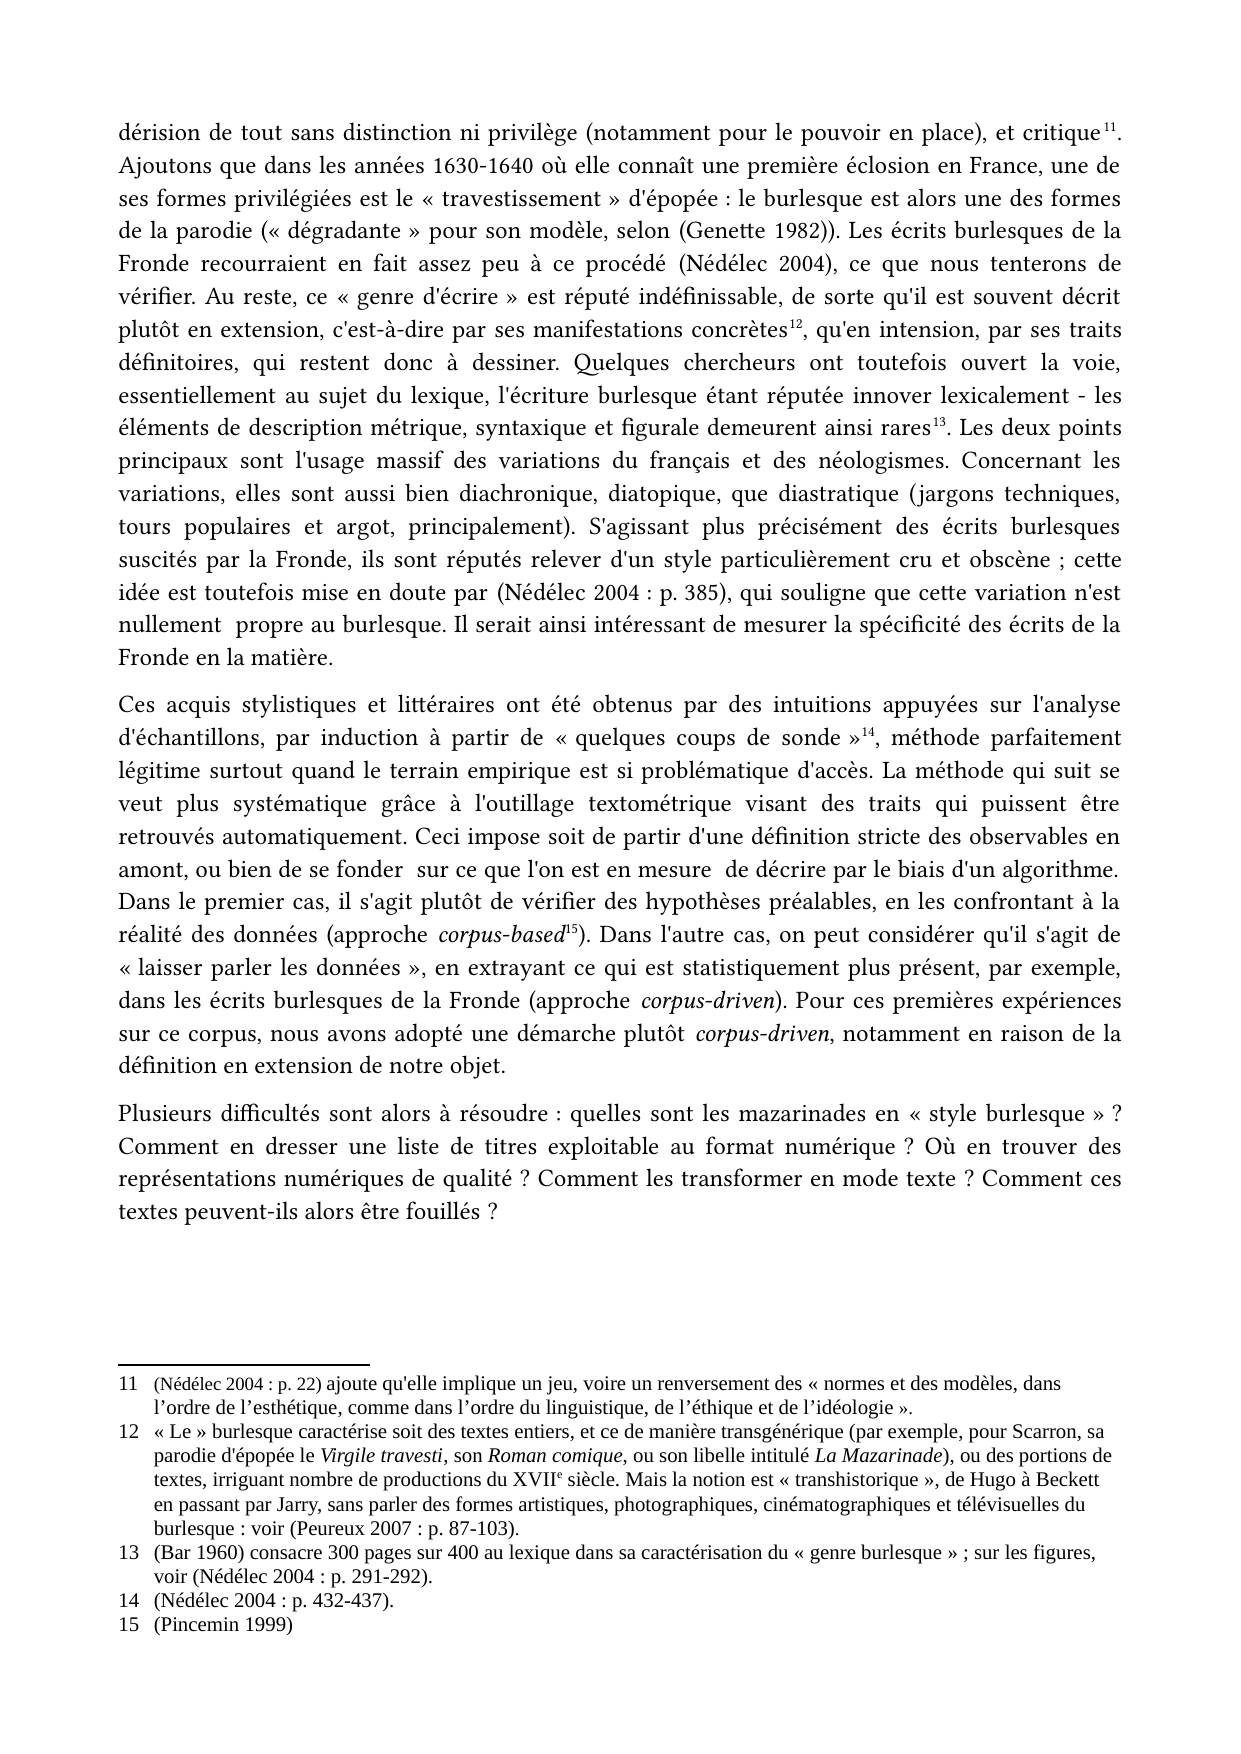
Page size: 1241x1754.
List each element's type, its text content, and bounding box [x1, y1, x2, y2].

text (Bar 1960) consacre 300 pages sur 400 au lexique dans sa caractérisation du « genre burlesque » ; sur les figures, voir (Nédélec 2004 : p. 291-292). [118, 1539, 1122, 1588]
text Ces acquis stylistiques et littéraires ont été obtenus par des intuitions appuyées sur l'analyse d'échantillons, par induction à partir de « quelques coups de sonde », méthode parfaitement légitime surtout quand le terrain empirique est si problématique d'accès. La méthode qui suit se veut plus systématique grâce à l'outillage textométrique visant des traits qui puissent être retrouvés automatiquement. Ceci impose soit de partir d'une définition stricte des observables en amont, ou bien de se fonder sur ce que l'on est en mesure de décrire par le biais d'un algorithme. Dans le premier cas, il s'agit plutôt de vérifier des hypothèses préalables, en les confrontant à la réalité des données (approche corpus-based). Dans l'autre cas, on peut considérer qu'il s'agit de « laisser parler les données », en extrayant ce qui est statistiquement plus présent, par exemple, dans les écrits burlesques de la Fronde (approche corpus-driven). Pour ces premières expériences sur ce corpus, nous avons adopté une démarche plutôt corpus-driven, notamment en raison de la définition en extension de notre objet. [118, 691, 1122, 1080]
text (Pincemin 1999) [118, 1612, 1122, 1636]
text dérision de tout sans distinction ni privilège (notamment pour le pouvoir en place), et critique. Ajoutons que dans les années 1630-1640 où elle connaît une première éclosion en France, une de ses formes privilégiées est le « travestissement » d'épopée : le burlesque est alors une des formes de la parodie (« dégradante » pour son modèle, selon (Genette 1982)). Les écrits burlesques de la Fronde recourraient en fait assez peu à ce procédé (Nédélec 2004), ce que nous tenterons de vérifier. Au reste, ce « genre d'écrire » est réputé indéfinissable, de sorte qu'il est souvent décrit plutôt en extension, c'est-à-dire par ses manifestations concrètes, qu'en intension, par ses traits définitoires, qui restent donc à dessiner. Quelques chercheurs ont toutefois ouvert la voie, essentiellement au sujet du lexique, l'écriture burlesque étant réputée innover lexicalement - les éléments de description métrique, syntaxique et figurale demeurent ainsi rares. Les deux points principaux sont l'usage massif des variations du français et des néologismes. Concernant les variations, elles sont aussi bien diachronique, diatopique, que diastratique (jargons techniques, tours populaires et argot, principalement). S'agissant plus précisément des écrits burlesques suscités par la Fronde, ils sont réputés relever d'un style particulièrement cru et obscène ; cette idée est toutefois mise en doute par (Nédélec 2004 : p. 385), qui souligne que cette variation n'est nullement propre au burlesque. Il serait ainsi intéressant de mesurer la spécificité des écrits de la Fronde en la matière. [118, 118, 1122, 672]
text « Le » burlesque caractérise soit des textes entiers, et ce de manière transgénérique (par exemple, pour Scarron, sa parodie d'épopée le Virgile travesti, son Roman comique, ou son libelle intitulé La Mazarinade), ou des portions de textes, irriguant nombre de productions du XVIIe siècle. Mais la notion est « transhistorique », de Hugo à Beckett en passant par Jarry, sans parler des formes artistiques, photographiques, cinématographiques et télévisuelles du burlesque : voir (Peureux 2007 : p. 87-103). [118, 1419, 1122, 1539]
text (Nédélec 2004 : p. 432-437). [118, 1588, 1122, 1612]
text Plusieurs difficultés sont alors à résoudre : quelles sont les mazarinades en « style burlesque » ? Comment en dresser une liste de titres exploitable au format numérique ? Où en trouver des représentations numériques de qualité ? Comment les transformer en mode texte ? Comment ces textes peuvent-ils alors être fouillés ? [118, 1099, 1122, 1226]
text (Nédélec 2004 : p. 22) ajoute qu'elle implique un jeu, voire un renversement des « normes et des modèles, dans l’ordre de l’esthétique, comme dans l’ordre du linguistique, de l’éthique et de l’idéologie ». [118, 1371, 1122, 1419]
